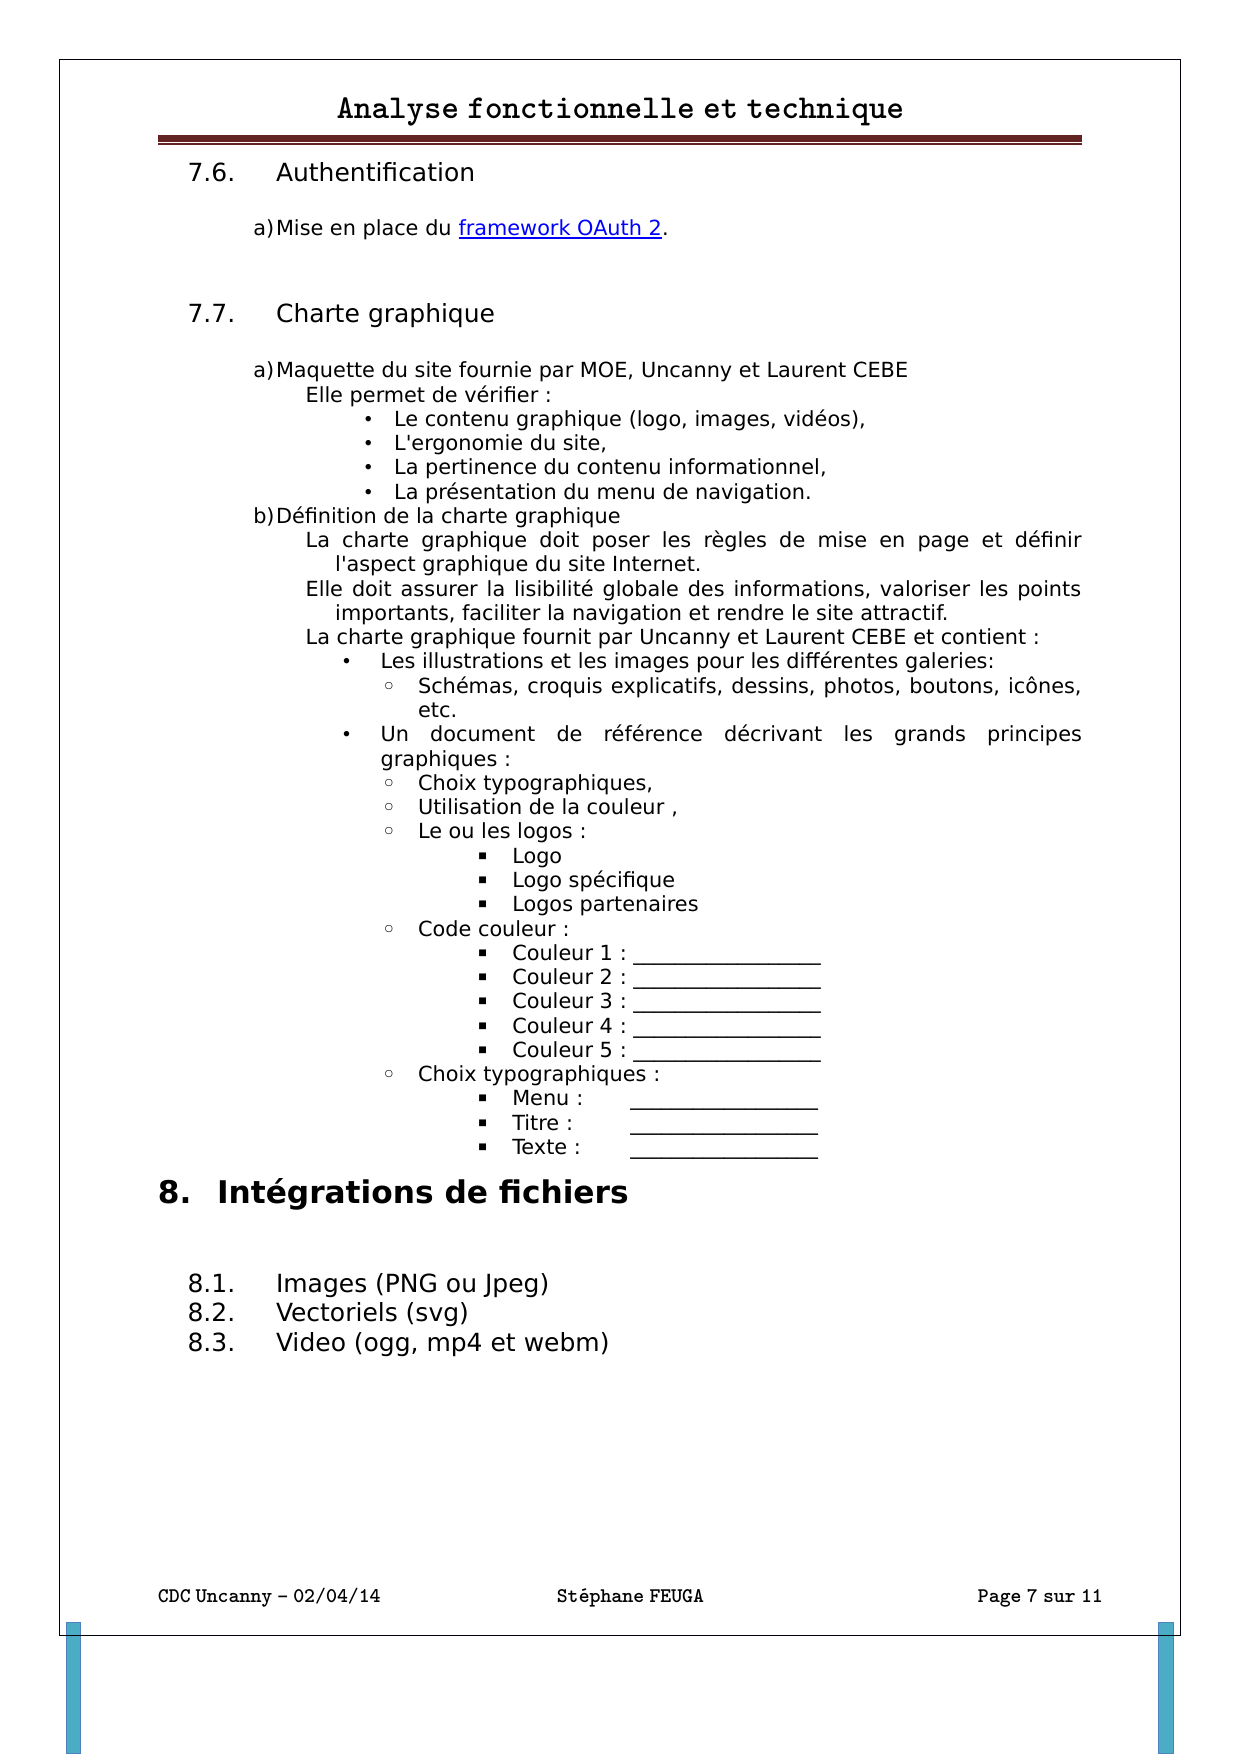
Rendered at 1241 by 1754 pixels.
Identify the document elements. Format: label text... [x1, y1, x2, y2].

subtitle La charte graphique doit poser les règles de mise en page et définir l'aspect graphique du site Internet. [305, 528, 1082, 577]
subtitle Charte graphique [187, 300, 1082, 329]
subtitle Mise en place du framework OAuth 2. [246, 216, 1082, 241]
subtitle Couleur 5 : __________________ [474, 1038, 1082, 1062]
subtitle L'ergonomie du site, [364, 431, 1082, 455]
subtitle La pertinence du contenu informationnel, [364, 455, 1082, 480]
subtitle Images (PNG ou Jpeg) [187, 1269, 1082, 1299]
subtitle Couleur 1 : __________________ [474, 941, 1082, 965]
subtitle Choix typographiques, [380, 771, 1082, 795]
subtitle Logo spécifique [474, 868, 1082, 892]
subtitle La charte graphique fournit par Uncanny et Laurent CEBE et contient : [305, 625, 1082, 649]
subtitle Choix typographiques : [380, 1062, 1082, 1086]
subtitle Le contenu graphique (logo, images, vidéos), [364, 407, 1082, 431]
subtitle Texte : __________________ [474, 1135, 1082, 1159]
subtitle Elle permet de vérifier : [305, 383, 1082, 407]
subtitle Un document de référence décrivant les grands principes graphiques : [343, 722, 1082, 771]
subtitle Elle doit assurer la lisibilité globale des informations, valoriser les points importants, faciliter la navigation et rendre le site attractif. [305, 577, 1082, 625]
subtitle Schémas, croquis explicatifs, dessins, photos, boutons, icônes, etc. [380, 674, 1082, 722]
subtitle Vectoriels (svg) [187, 1299, 1082, 1328]
subtitle Logos partenaires [474, 892, 1082, 917]
subtitle Intégrations de fichiers [158, 1174, 1082, 1210]
subtitle Logo [474, 844, 1082, 868]
subtitle Les illustrations et les images pour les différentes galeries: [343, 649, 1082, 674]
subtitle Video (ogg, mp4 et webm) [187, 1328, 1082, 1357]
subtitle Maquette du site fournie par MOE, Uncanny et Laurent CEBE [246, 358, 1082, 383]
subtitle Couleur 3 : __________________ [474, 989, 1082, 1014]
subtitle Authentification [187, 158, 1082, 187]
subtitle Titre : __________________ [474, 1111, 1082, 1135]
subtitle Code couleur : [380, 917, 1082, 941]
subtitle Couleur 4 : __________________ [474, 1014, 1082, 1038]
subtitle Menu : __________________ [474, 1086, 1082, 1111]
subtitle La présentation du menu de navigation. [364, 480, 1082, 504]
subtitle Utilisation de la couleur , [380, 795, 1082, 819]
subtitle Définition de la charte graphique [246, 504, 1082, 528]
subtitle Le ou les logos : [380, 819, 1082, 844]
subtitle Couleur 2 : __________________ [474, 965, 1082, 989]
